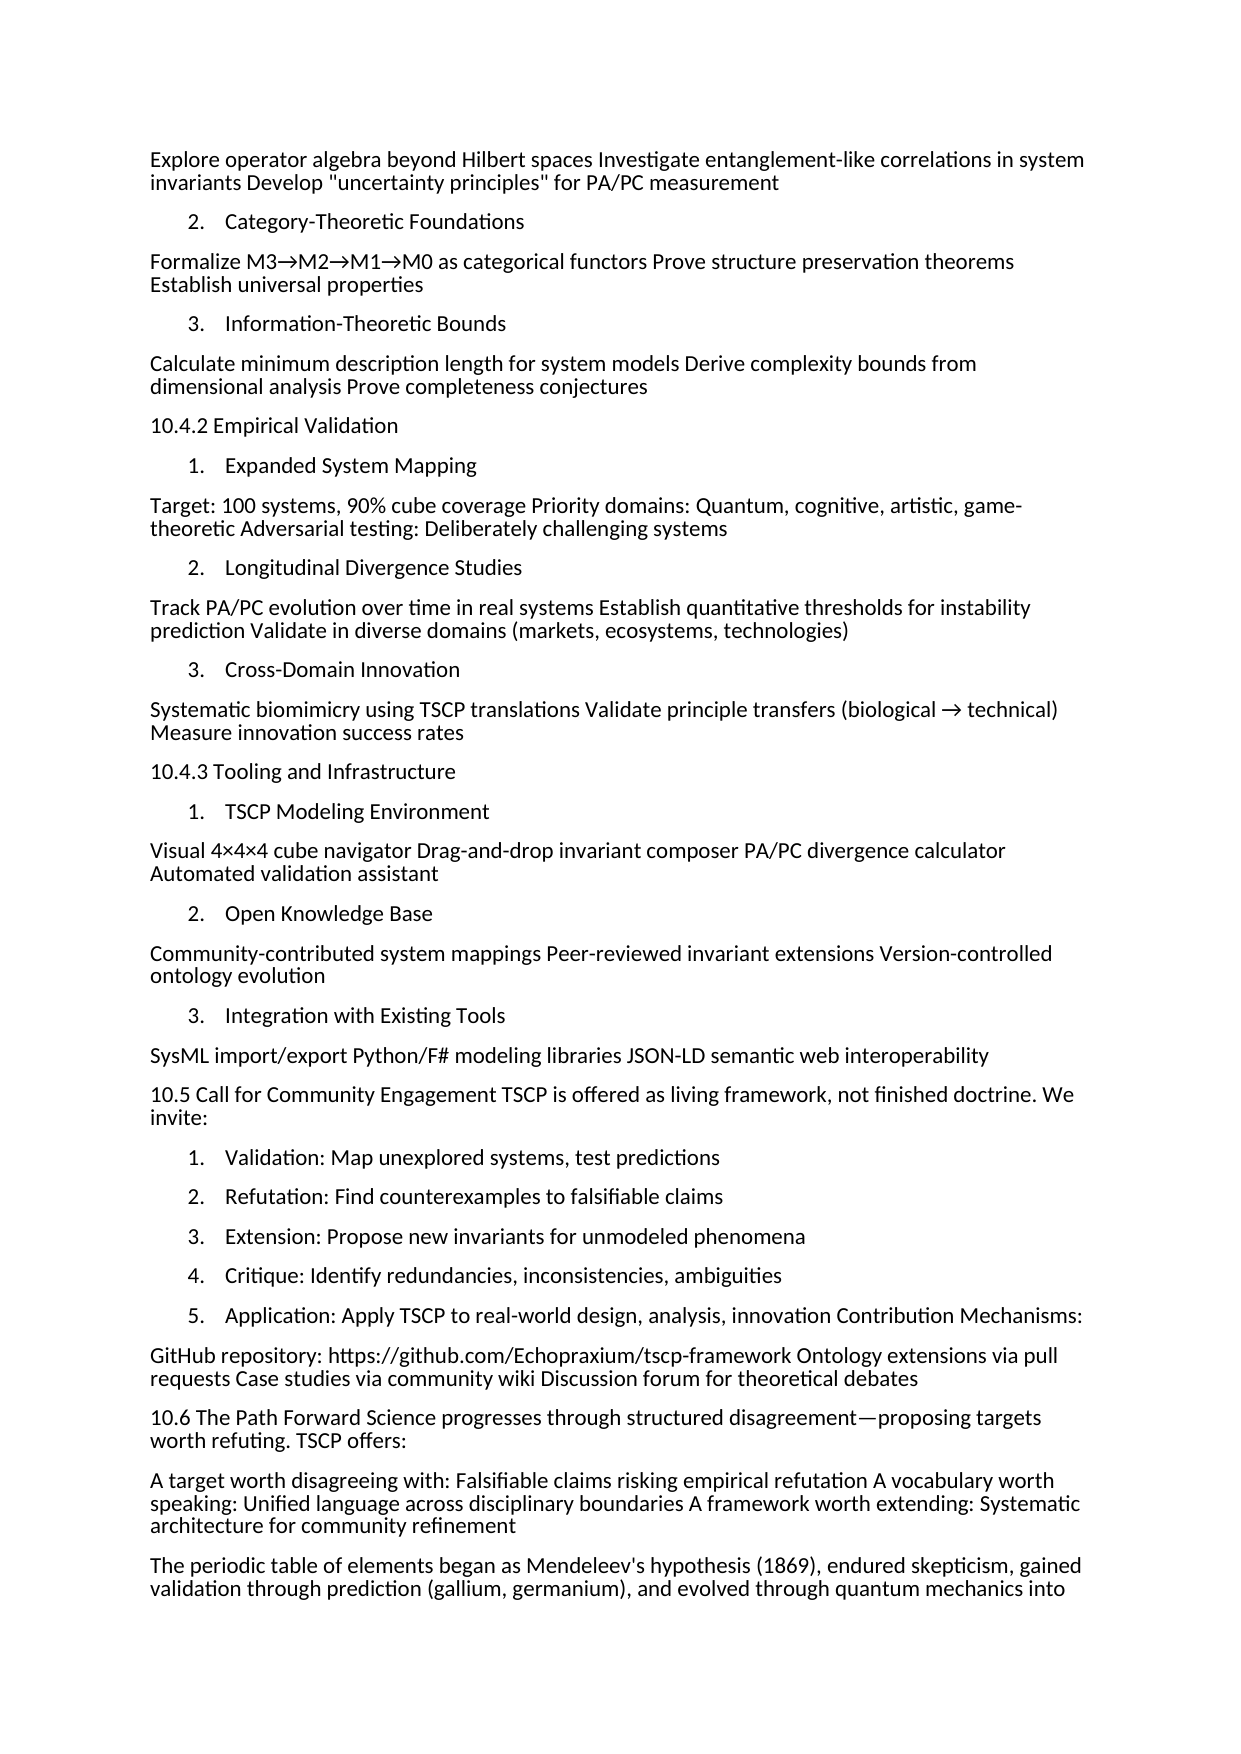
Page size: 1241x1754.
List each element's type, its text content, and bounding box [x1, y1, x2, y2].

text Target: 100 systems, 90% cube coverage Priority domains: Quantum, cognitive, artistic, game-theoretic Adversarial testing: Deliberately challenging systems [150, 496, 1090, 542]
text Track PA/PC evolution over time in real systems Establish quantitative thresholds for instability prediction Validate in diverse domains (markets, ecosystems, technologies) [150, 598, 1090, 644]
list Integration with Existing Tools [187, 1006, 1090, 1029]
text 10.4.3 Tooling and Infrastructure [150, 762, 1090, 785]
list Expanded System Mapping [187, 456, 1090, 479]
text Calculate minimum description length for system models Derive complexity bounds from dimensional analysis Prove completeness conjectures [150, 354, 1090, 400]
text 10.6 The Path Forward Science progresses through structured disagreement—proposing targets worth refuting. TSCP offers: [150, 1408, 1090, 1454]
text The periodic table of elements began as Mendeleev's hypothesis (1869), endured skepticism, gained validation through prediction (gallium, germanium), and evolved through quantum mechanics into [150, 1556, 1090, 1602]
list Open Knowledge Base [187, 904, 1090, 927]
text 10.4.2 Empirical Validation [150, 417, 1090, 439]
list Critique: Identify redundancies, inconsistencies, ambiguities [187, 1267, 1090, 1289]
text Visual 4×4×4 cube navigator Drag-and-drop invariant composer PA/PC divergence calculator Automated validation assistant [150, 842, 1090, 887]
list TSCP Modeling Environment [187, 802, 1090, 825]
list Refutation: Find counterexamples to falsifiable claims [187, 1187, 1090, 1210]
text SysML import/export Python/F# modeling libraries JSON-LD semantic web interoperability [150, 1046, 1090, 1069]
text A target worth disagreeing with: Falsifiable claims risking empirical refutation A vocabulary worth speaking: Unified language across disciplinary boundaries A framework worth extending: Systematic architecture for community refinement [150, 1471, 1090, 1539]
list Validation: Map unexplored systems, test predictions [187, 1148, 1090, 1171]
text Formalize M3→M2→M1→M0 as categorical functors Prove structure preservation theorems Establish universal properties [150, 252, 1090, 298]
list Category-Theoretic Foundations [187, 212, 1090, 235]
text Community-contributed system mappings Peer-reviewed invariant extensions Version-controlled ontology evolution [150, 944, 1090, 989]
text Systematic biomimicry using TSCP translations Validate principle transfers (biological → technical) Measure innovation success rates [150, 700, 1090, 746]
text Explore operator algebra beyond Hilbert spaces Investigate entanglement-like correlations in system invariants Develop "uncertainty principles" for PA/PC measurement [150, 150, 1090, 196]
list Application: Apply TSCP to real-world design, analysis, innovation Contribution Mechanisms: [187, 1306, 1090, 1329]
list Information-Theoretic Bounds [187, 314, 1090, 337]
list Cross-Domain Innovation [187, 660, 1090, 683]
list Extension: Propose new invariants for unmodeled phenomena [187, 1227, 1090, 1250]
list Longitudinal Divergence Studies [187, 558, 1090, 581]
text 10.5 Call for Community Engagement TSCP is offered as living framework, not finished doctrine. We invite: [150, 1085, 1090, 1131]
text GitHub repository: https://github.com/Echopraxium/tscp-framework Ontology extensions via pull requests Case studies via community wiki Discussion forum for theoretical debates [150, 1346, 1090, 1392]
